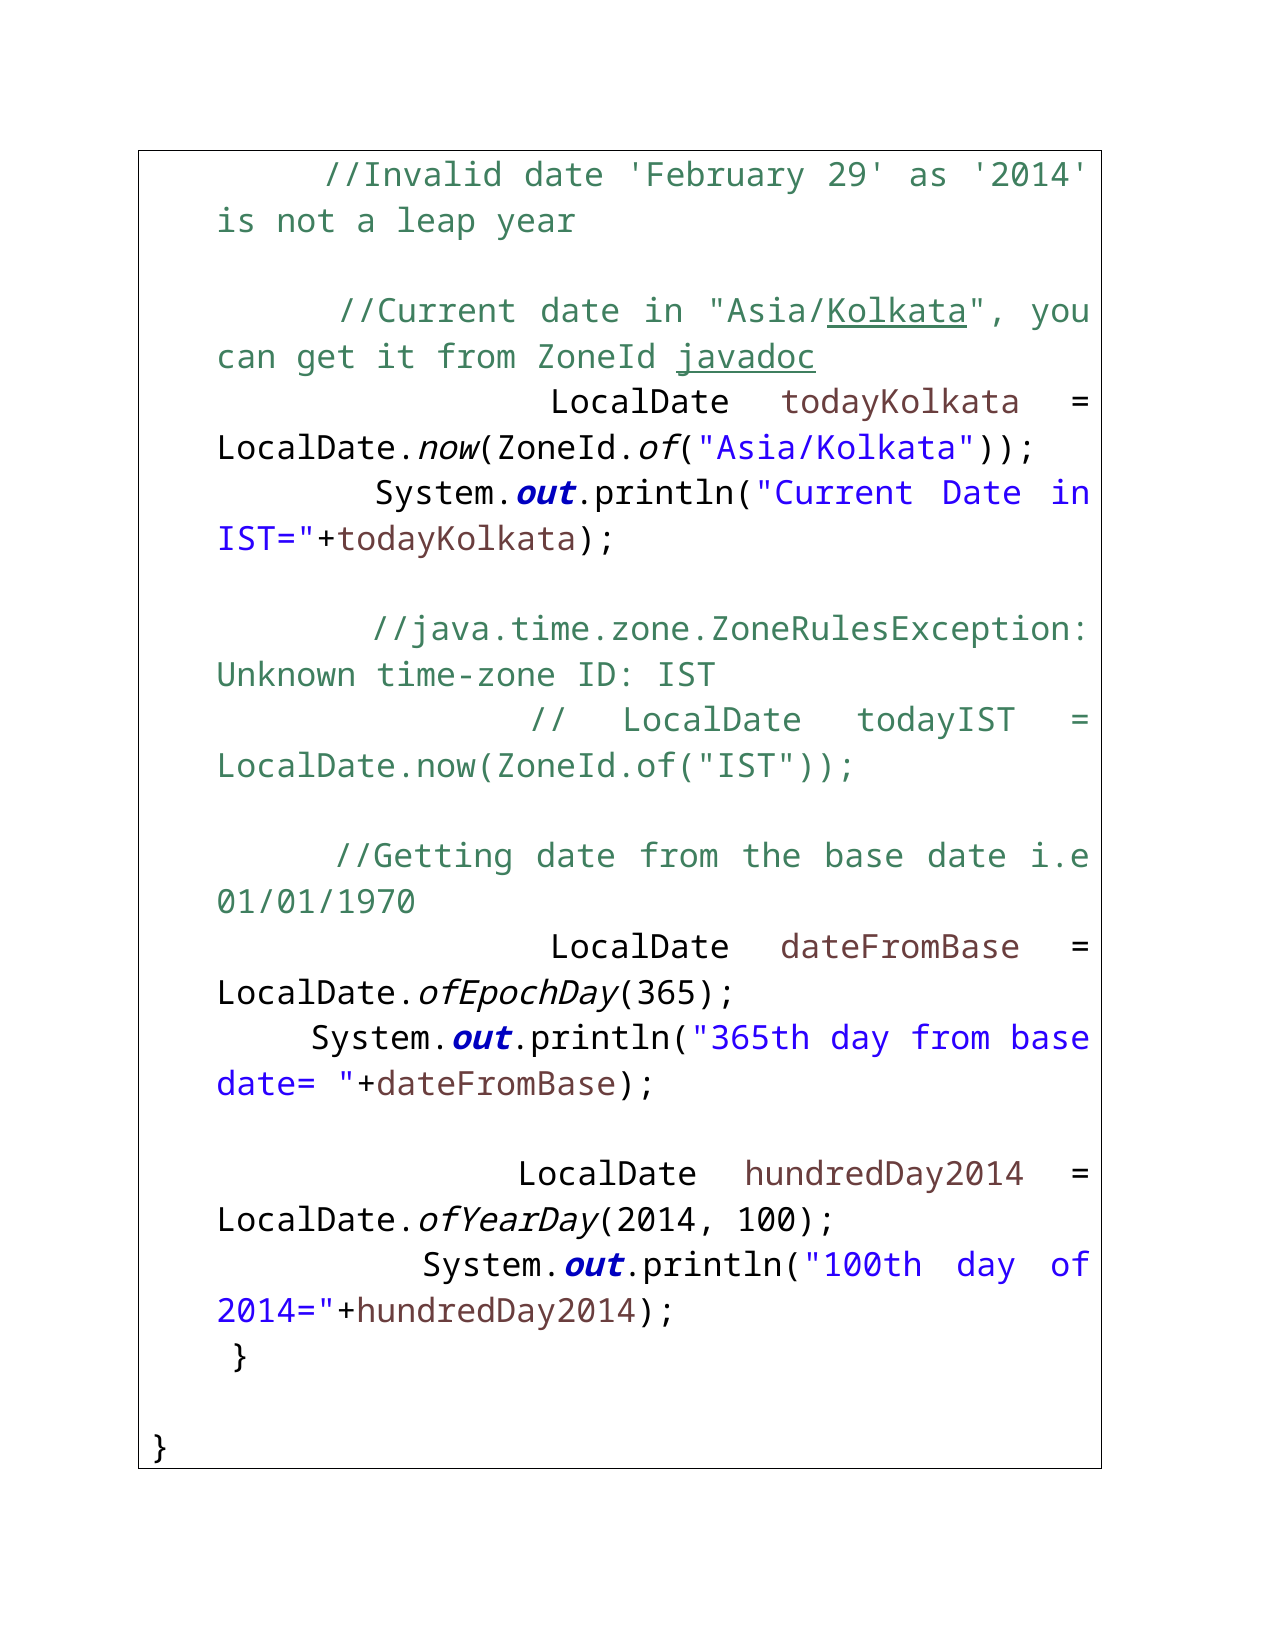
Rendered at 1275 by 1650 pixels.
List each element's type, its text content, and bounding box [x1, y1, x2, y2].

table_header //Invalid date 'February 29' as '2014' is not a leap year //Current date in "Asia/Kolkata", you can get it from ZoneId javadoc LocalDate todayKolkata = LocalDate.now(ZoneId.of("Asia/Kolkata")); System.out.println("Current Date in IST="+todayKolkata); //java.time.zone.ZoneRulesException: Unknown time-zone ID: IST // LocalDate todayIST = LocalDate.now(ZoneId.of("IST")); //Getting date from the base date i.e 01/01/1970 LocalDate dateFromBase = LocalDate.ofEpochDay(365); System.out.println("365th day from base date= "+dateFromBase); LocalDate hundredDay2014 = LocalDate.ofYearDay(2014, 100); System.out.println("100th day of 2014="+hundredDay2014); } } [139, 151, 1101, 1468]
